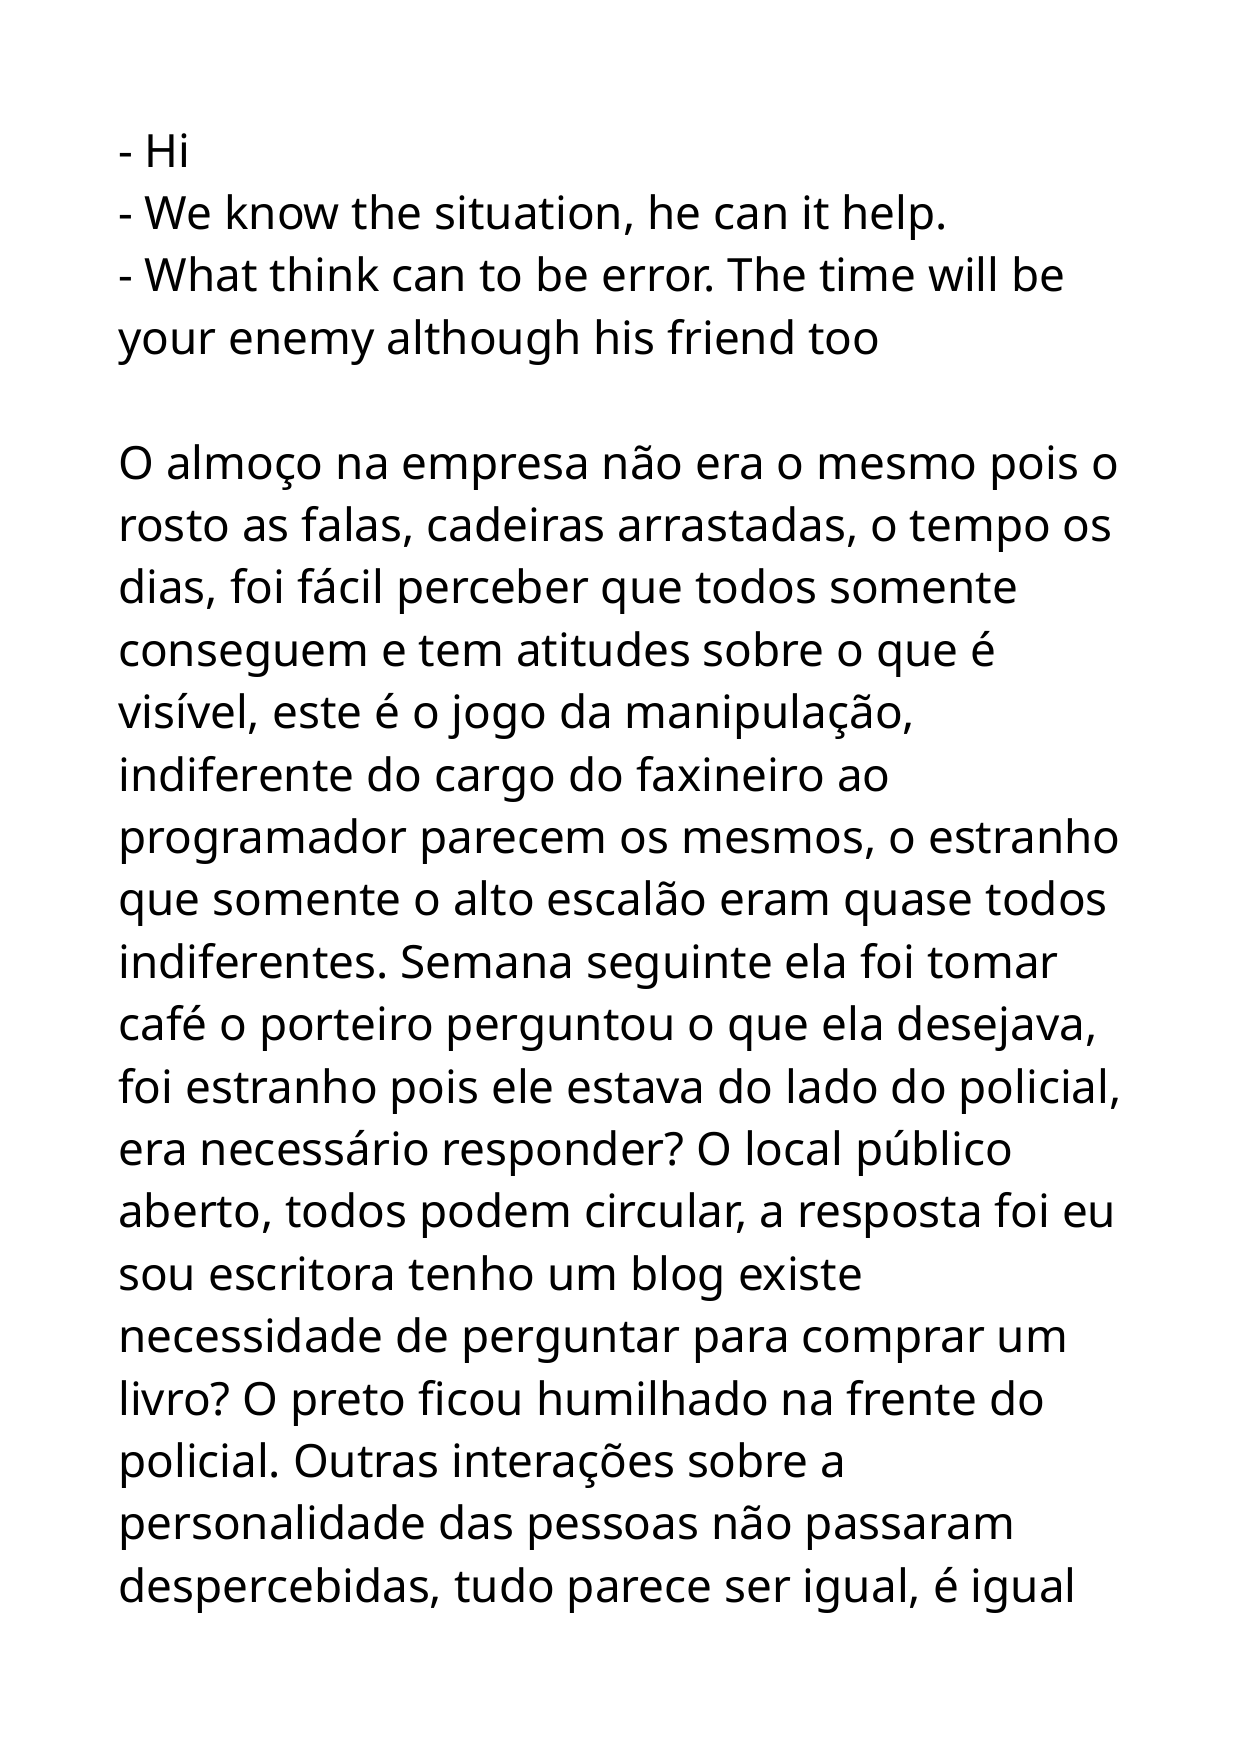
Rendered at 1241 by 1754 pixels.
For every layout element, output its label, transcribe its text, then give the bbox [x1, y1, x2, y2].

text - What think can to be error. The time will be your enemy although his friend too [118, 243, 1122, 368]
text - Hi [118, 118, 1122, 181]
text O almoço na empresa não era o mesmo pois o rosto as falas, cadeiras arrastadas, o tempo os dias, foi fácil perceber que todos somente conseguem e tem atitudes sobre o que é visível, este é o jogo da manipulação, indiferente do cargo do faxineiro ao programador parecem os mesmos, o estranho que somente o alto escalão eram quase todos indiferentes. Semana seguinte ela foi tomar café o porteiro perguntou o que ela desejava, foi estranho pois ele estava do lado do policial, era necessário responder? O local público aberto, todos podem circular, a resposta foi eu sou escritora tenho um blog existe necessidade de perguntar para comprar um livro? O preto ficou humilhado na frente do policial. Outras interações sobre a personalidade das pessoas não passaram despercebidas, tudo parece ser igual, é igual [118, 430, 1122, 1616]
text - We know the situation, he can it help. [118, 181, 1122, 243]
